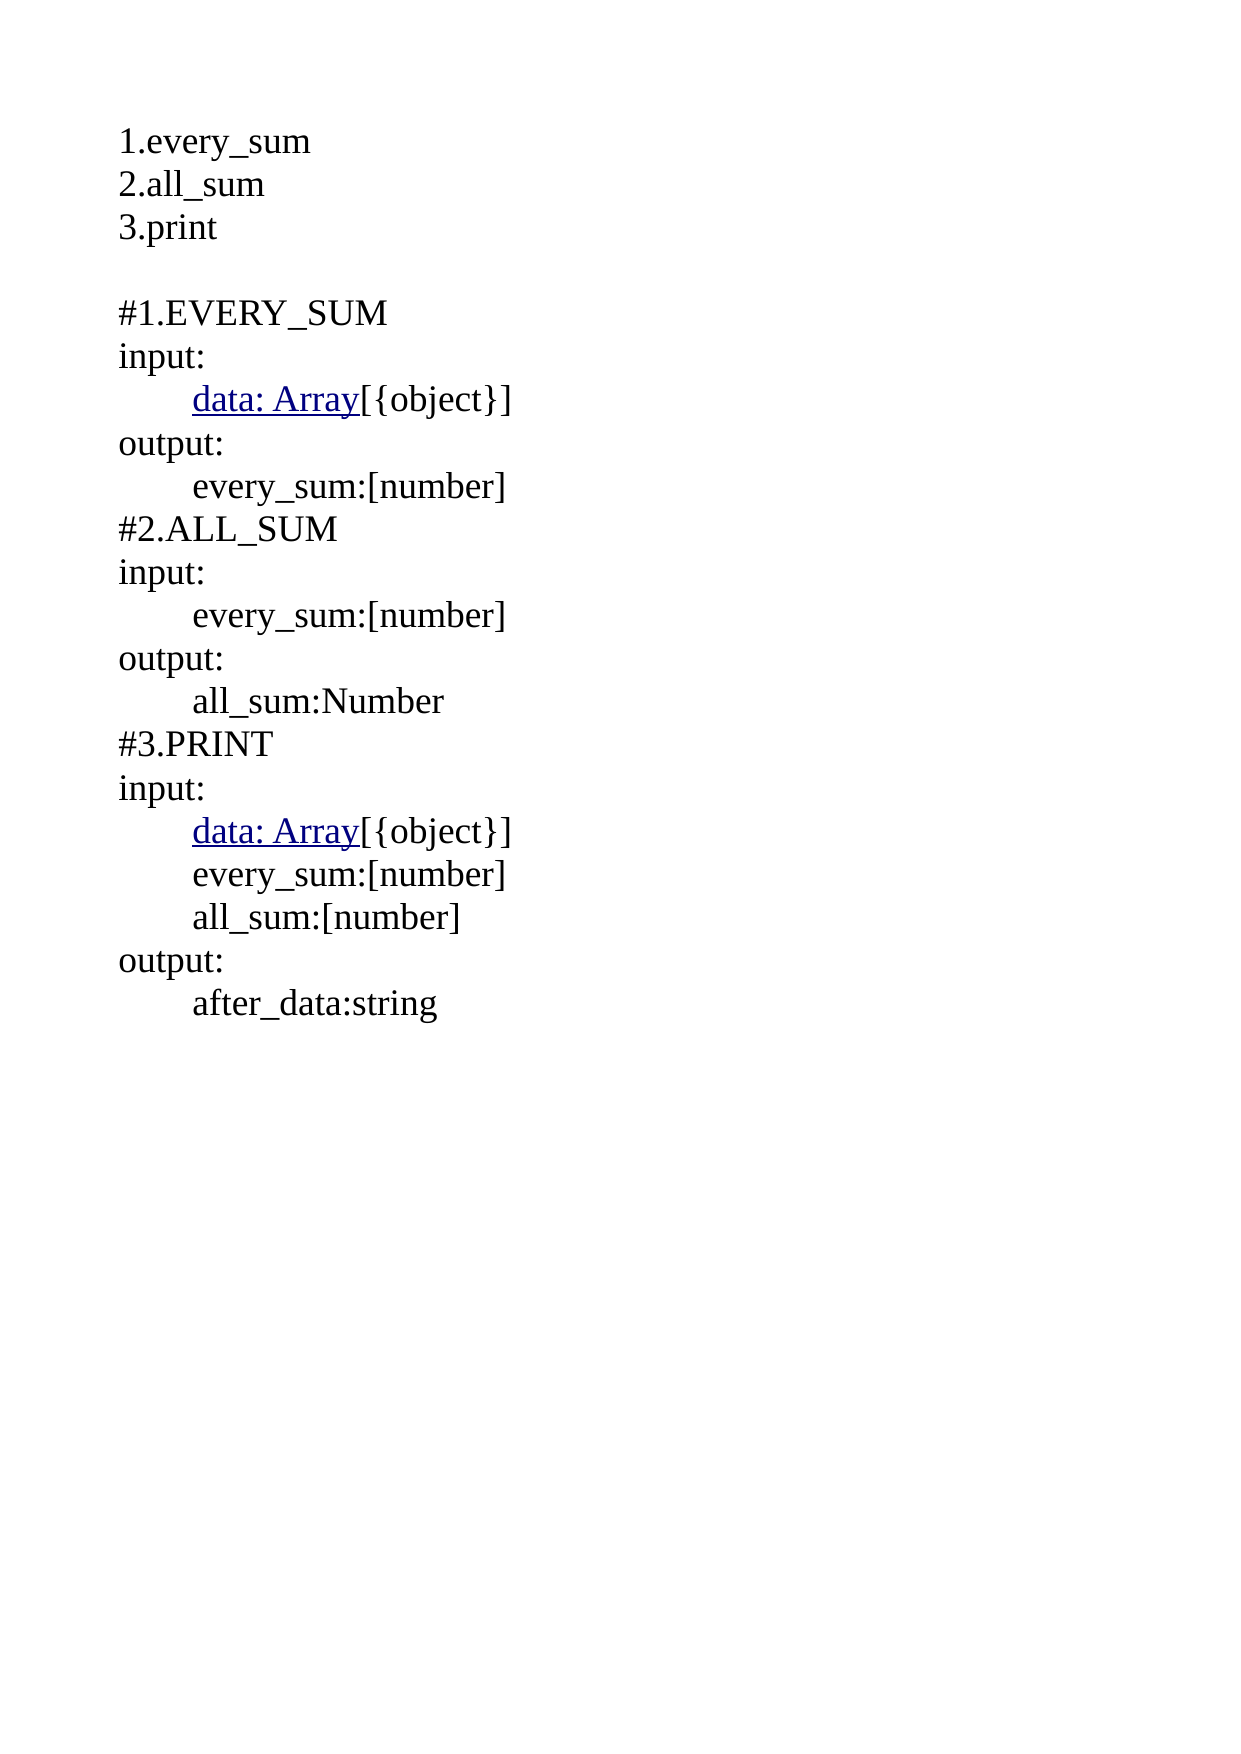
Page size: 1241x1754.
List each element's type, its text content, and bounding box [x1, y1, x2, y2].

text output: [118, 937, 1122, 981]
text 2.all_sum [118, 161, 1122, 204]
text #3.PRINT [118, 722, 1122, 765]
text #2.ALL_SUM [118, 506, 1122, 549]
text output: [118, 420, 1122, 463]
text every_sum:[number] [118, 592, 1122, 636]
text output: [118, 636, 1122, 679]
text every_sum:[number] [118, 851, 1122, 894]
text input: [118, 765, 1122, 808]
text 1.every_sum [118, 118, 1122, 161]
text every_sum:[number] [118, 463, 1122, 506]
text data: Array[{object}] [118, 808, 1122, 851]
text input: [118, 549, 1122, 592]
text all_sum:[number] [118, 894, 1122, 937]
text data: Array[{object}] [118, 377, 1122, 420]
text after_data:string [118, 981, 1122, 1024]
text 3.print [118, 204, 1122, 247]
text input: [118, 334, 1122, 377]
text all_sum:Number [118, 679, 1122, 722]
text #1.EVERY_SUM [118, 291, 1122, 334]
